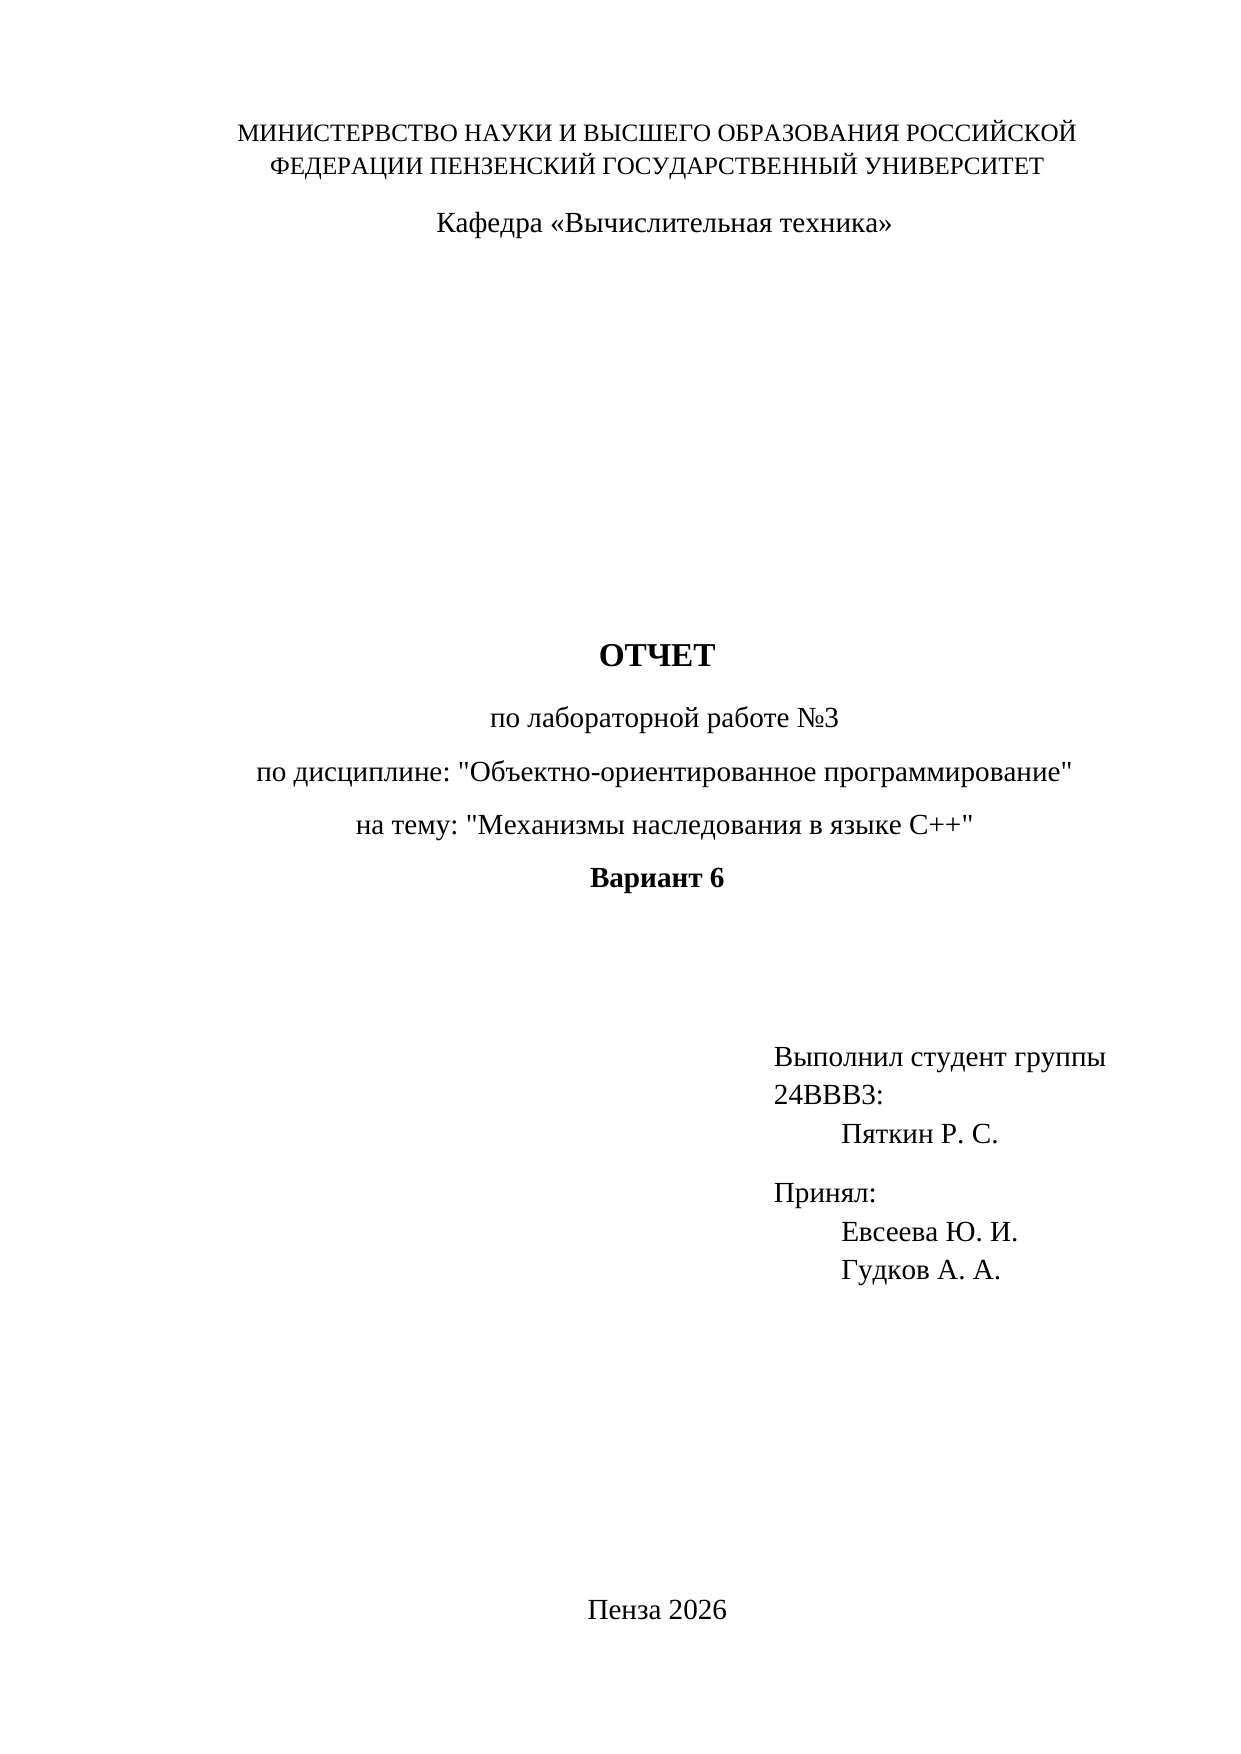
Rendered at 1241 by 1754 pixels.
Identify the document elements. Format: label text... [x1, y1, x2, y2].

text по дисциплине: "Объектно-ориентированное программирование" [177, 754, 1152, 787]
text Кафедра «Вычислительная техника» [177, 205, 1152, 238]
text Выполнил cтудент группы 24ВВВ3: Пяткин Р. С. [774, 1039, 1134, 1149]
text Вариант 6 [177, 861, 1137, 894]
text Принял: Евсеева Ю. И. Гудков А. А. [774, 1175, 1134, 1286]
text МИНИСТЕРВСТВО НАУКИ И ВЫСШЕГО ОБРАЗОВАНИЯ РОССИЙСКОЙ ФЕДЕРАЦИИ ПЕНЗЕНСКИЙ ГОСУДАРСТВЕННЫЙ УНИВЕРСИТЕТ [177, 118, 1137, 180]
text на тему: "Механизмы наследования в языке С++" [177, 807, 1152, 841]
text по лабораторной работе №3 [177, 700, 1152, 734]
text Пенза 2026 [177, 1592, 1137, 1626]
text ОТЧЕТ [177, 635, 1137, 674]
